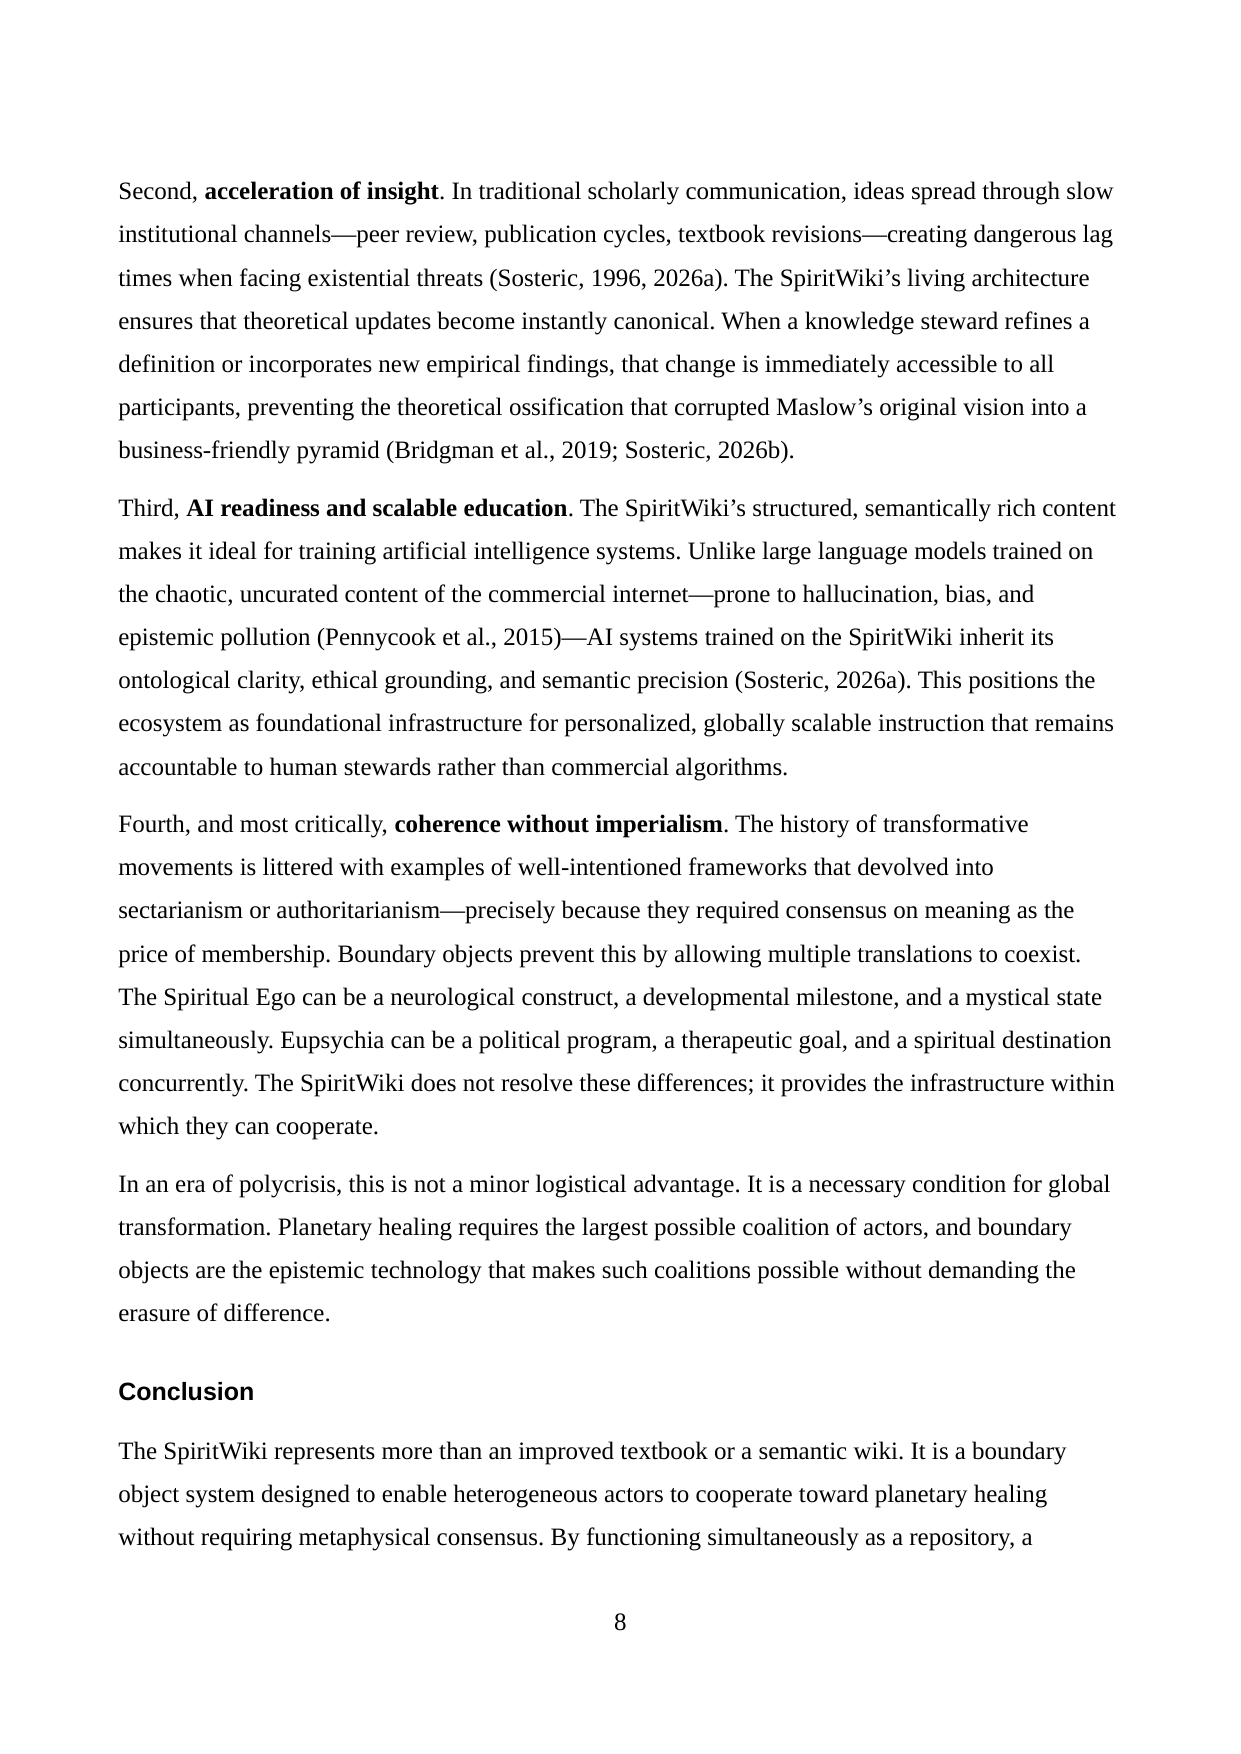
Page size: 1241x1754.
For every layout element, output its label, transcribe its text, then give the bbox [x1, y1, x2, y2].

subtitle Conclusion [118, 1377, 1122, 1406]
text In an era of polycrisis, this is not a minor logistical advantage. It is a necessary condition for global transformation. Planetary healing requires the largest possible coalition of actors, and boundary objects are the epistemic technology that makes such coalitions possible without demanding the erasure of difference. [118, 1169, 1122, 1327]
text The SpiritWiki represents more than an improved textbook or a semantic wiki. It is a boundary object system designed to enable heterogeneous actors to cooperate toward planetary healing without requiring metaphysical consensus. By functioning simultaneously as a repository, a [118, 1436, 1122, 1551]
text Second, acceleration of insight. In traditional scholarly communication, ideas spread through slow institutional channels—peer review, publication cycles, textbook revisions—creating dangerous lag times when facing existential threats (Sosteric, 1996, 2026a). The SpiritWiki’s living architecture ensures that theoretical updates become instantly canonical. When a knowledge steward refines a definition or incorporates new empirical findings, that change is immediately accessible to all participants, preventing the theoretical ossification that corrupted Maslow’s original vision into a business-friendly pyramid (Bridgman et al., 2019; Sosteric, 2026b). [118, 176, 1122, 464]
text Third, AI readiness and scalable education. The SpiritWiki’s structured, semantically rich content makes it ideal for training artificial intelligence systems. Unlike large language models trained on the chaotic, uncurated content of the commercial internet—prone to hallucination, bias, and epistemic pollution (Pennycook et al., 2015)—AI systems trained on the SpiritWiki inherit its ontological clarity, ethical grounding, and semantic precision (Sosteric, 2026a). This positions the ecosystem as foundational infrastructure for personalized, globally scalable instruction that remains accountable to human stewards rather than commercial algorithms. [118, 493, 1122, 780]
text Fourth, and most critically, coherence without imperialism. The history of transformative movements is littered with examples of well-intentioned frameworks that devolved into sectarianism or authoritarianism—precisely because they required consensus on meaning as the price of membership. Boundary objects prevent this by allowing multiple translations to coexist. The Spiritual Ego can be a neurological construct, a developmental milestone, and a mystical state simultaneously. Eupsychia can be a political program, a therapeutic goal, and a spiritual destination concurrently. The SpiritWiki does not resolve these differences; it provides the infrastructure within which they can cooperate. [118, 809, 1122, 1140]
